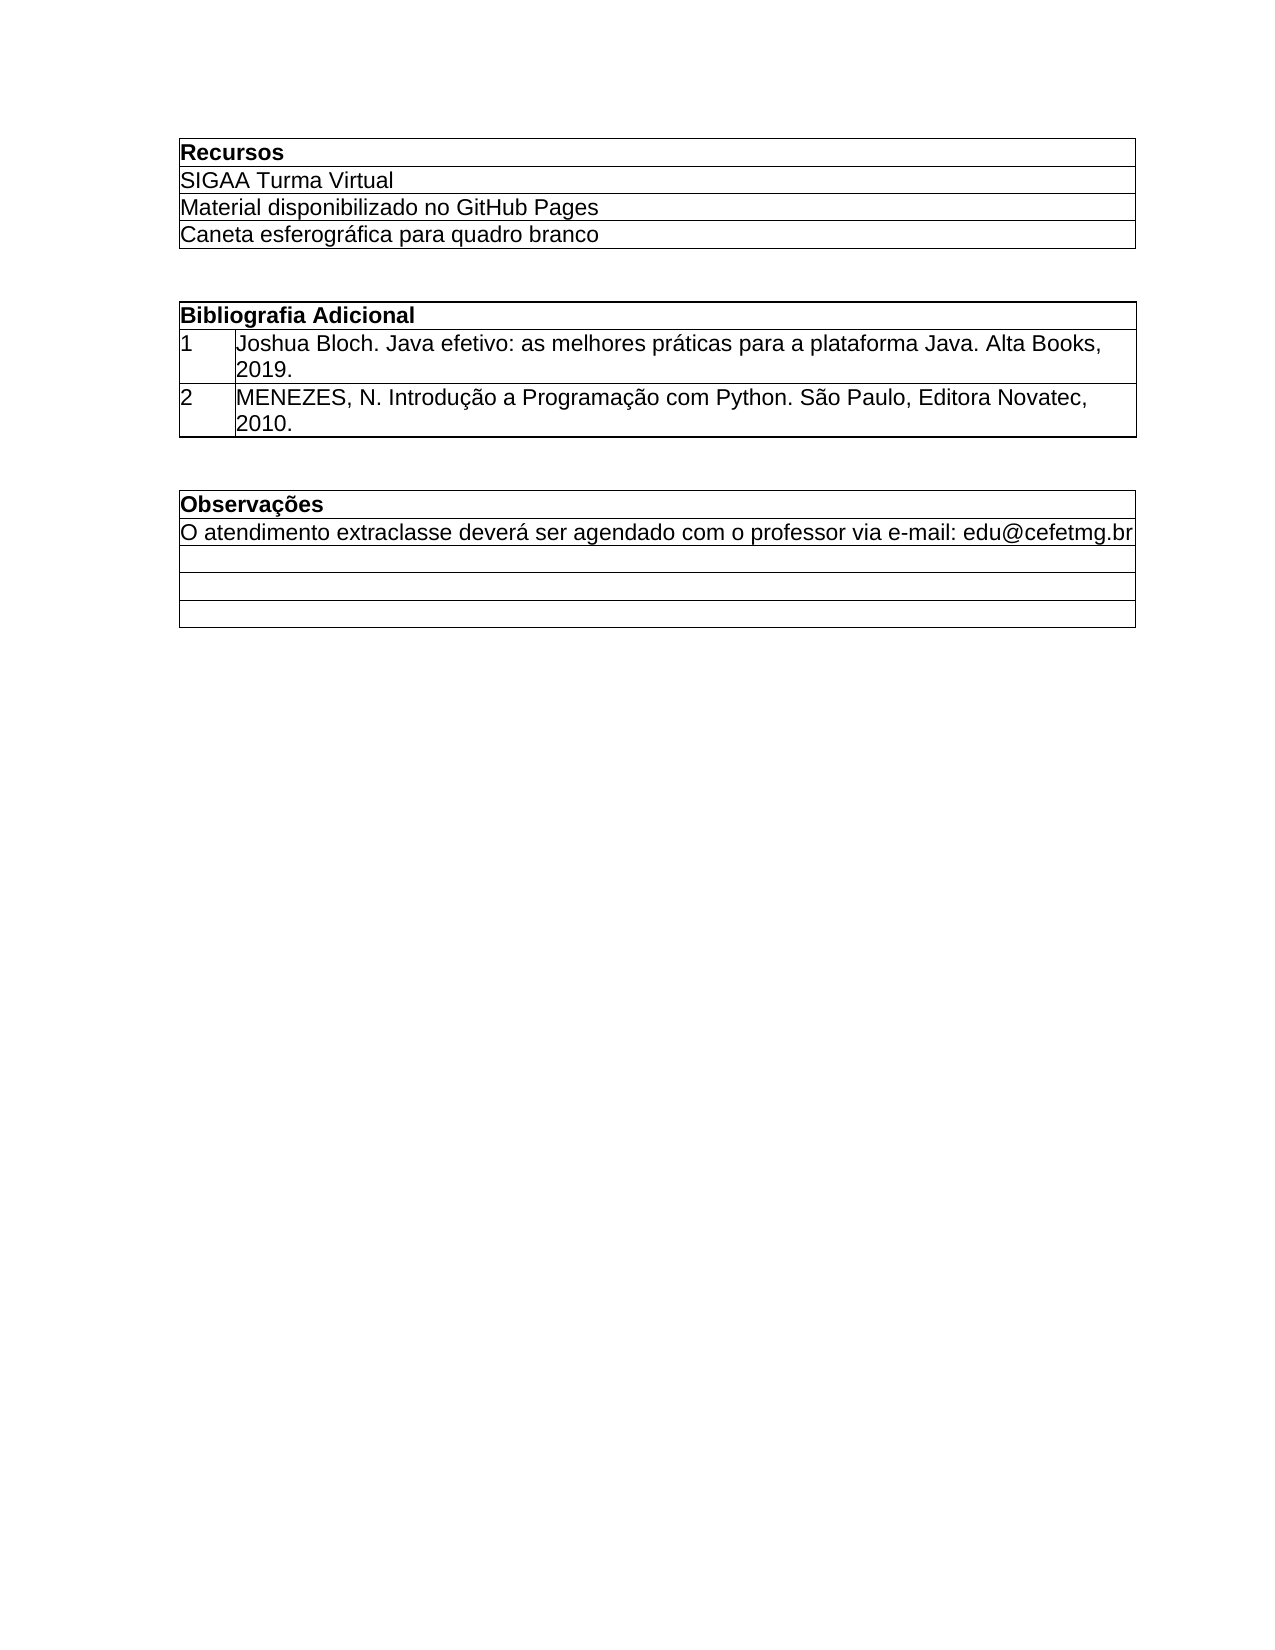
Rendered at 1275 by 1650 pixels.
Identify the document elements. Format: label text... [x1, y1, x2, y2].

table_header Recursos [180, 139, 1135, 166]
table_cell O atendimento extraclasse deverá ser agendado com o professor via e-mail: edu@cefetmg.br [180, 519, 1135, 545]
table_cell [180, 546, 1135, 572]
table_cell [180, 573, 1135, 600]
table_cell Joshua Bloch. Java efetivo: as melhores práticas para a plataforma Java. Alta Books, 2019. [236, 330, 1136, 383]
table_header Bibliografia Adicional [180, 303, 1136, 329]
table_cell [180, 601, 1135, 627]
table_cell SIGAA Turma Virtual [180, 167, 1135, 193]
table_header Observações [180, 491, 1135, 517]
table_cell Caneta esferográfica para quadro branco [180, 221, 1135, 248]
table_cell 1 [180, 330, 235, 383]
table_cell Material disponibilizado no GitHub Pages [180, 194, 1135, 220]
table_cell MENEZES, N. Introdução a Programação com Python. São Paulo, Editora Novatec, 2010. [236, 384, 1136, 436]
table_cell 2 [180, 384, 235, 436]
